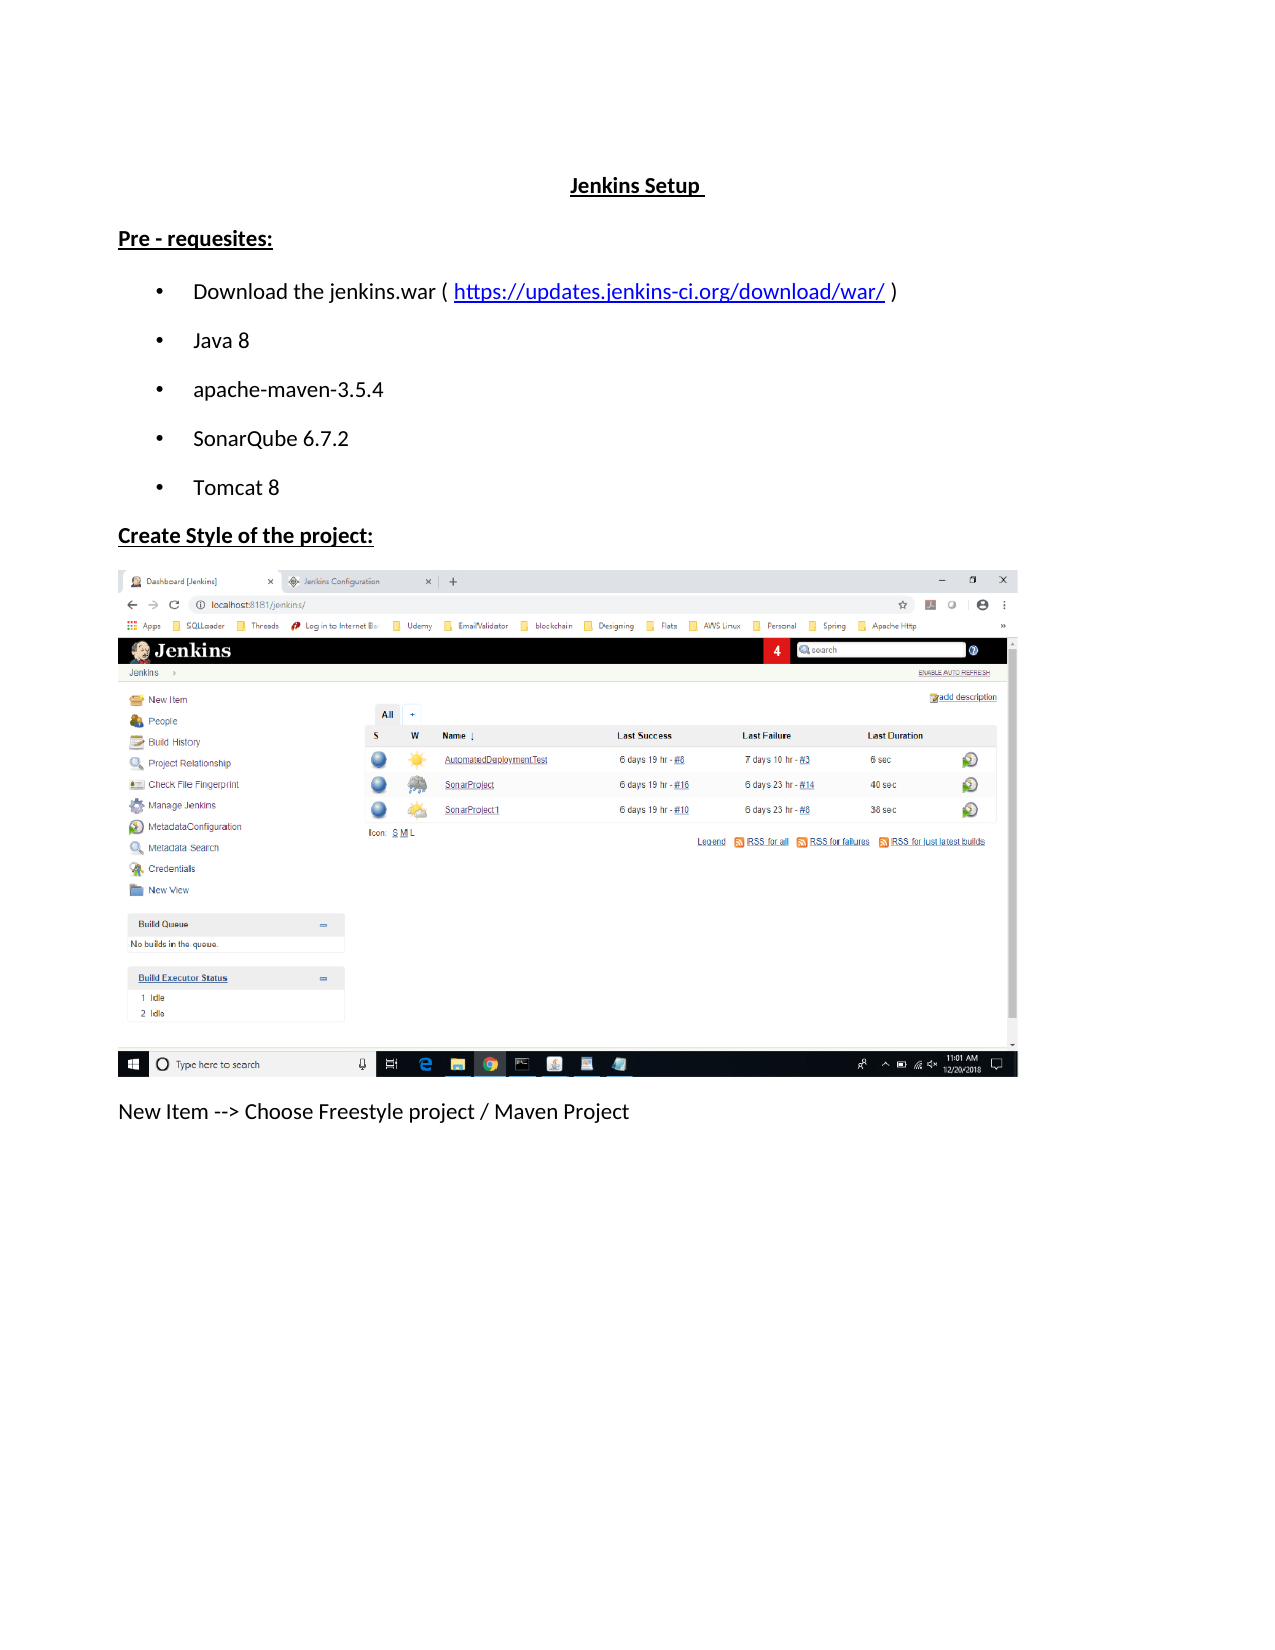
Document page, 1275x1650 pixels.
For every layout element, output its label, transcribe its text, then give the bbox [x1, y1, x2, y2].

list Java 8 [156, 326, 1157, 354]
list apache-maven-3.5.4 [156, 375, 1157, 403]
text New Item --> Choose Freestyle project / Maven Project [118, 1097, 1157, 1125]
text Create Style of the project: [118, 521, 1157, 549]
text Jenkins Setup [118, 171, 1157, 199]
list SonarQube 6.7.2 [156, 424, 1157, 452]
list Download the jenkins.war ( https://updates.jenkins-ci.org/download/war/ ) [156, 277, 1157, 305]
text Pre - requesites: [118, 224, 1157, 252]
list Tomcat 8 [156, 473, 1157, 501]
